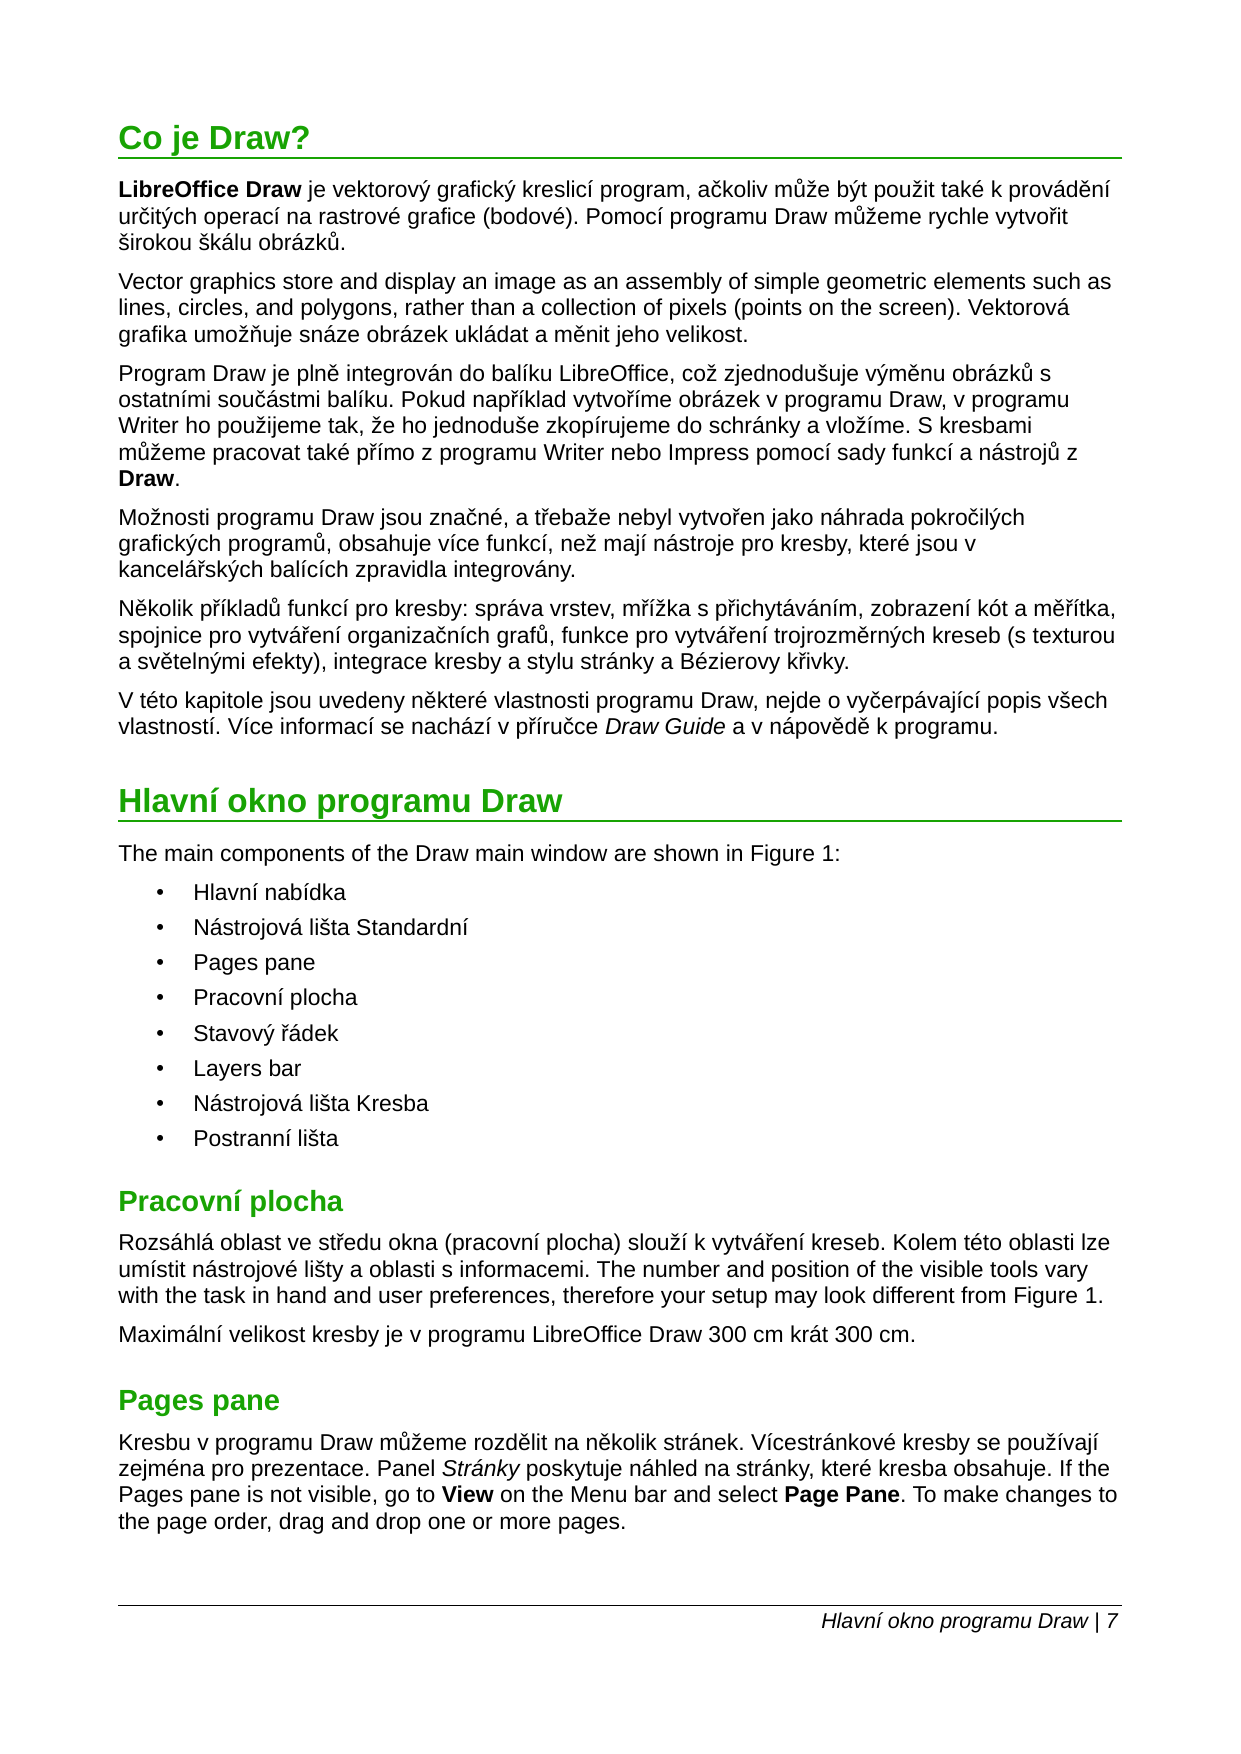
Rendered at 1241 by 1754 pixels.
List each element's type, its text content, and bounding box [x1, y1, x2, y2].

text The main components of the Draw main window are shown in Figure 1: [118, 840, 1122, 866]
text Vector graphics store and display an image as an assembly of simple geometric elements such as lines, circles, and polygons, rather than a collection of pixels (points on the screen). Vektorová grafika umožňuje snáze obrázek ukládat a měnit jeho velikost. [118, 268, 1122, 347]
text Rozsáhlá oblast ve středu okna (pracovní plocha) slouží k vytváření kreseb. Kolem této oblasti lze umístit nástrojové lišty a oblasti s informacemi. The number and position of the visible tools vary with the task in hand and user preferences, therefore your setup may look different from Figure 1. [118, 1229, 1122, 1308]
text LibreOffice Draw je vektorový grafický kreslicí program, ačkoliv může být použit také k provádění určitých operací na rastrové grafice (bodové). Pomocí programu Draw můžeme rychle vytvořit širokou škálu obrázků. [118, 176, 1122, 255]
text Kresbu v programu Draw můžeme rozdělit na několik stránek. Vícestránkové kresby se používají zejména pro prezentace. Panel Stránky poskytuje náhled na stránky, které kresba obsahuje. If the Pages pane is not visible, go to View on the Menu bar and select Page Pane. To make changes to the page order, drag and drop one or more pages. [118, 1429, 1122, 1534]
text Maximální velikost kresby je v programu LibreOffice Draw 300 cm krát 300 cm. [118, 1321, 1122, 1347]
text V této kapitole jsou uvedeny některé vlastnosti programu Draw, nejde o vyčerpávající popis všech vlastností. Více informací se nachází v příručce Draw Guide a v nápovědě k programu. [118, 687, 1122, 739]
list Nástrojová lišta Standardní [156, 914, 1122, 940]
text Možnosti programu Draw jsou značné, a třebaže nebyl vytvořen jako náhrada pokročilých grafických programů, obsahuje více funkcí, než mají nástroje pro kresby, které jsou v kancelářských balících zpravidla integrovány. [118, 504, 1122, 583]
text Program Draw je plně integrován do balíku LibreOffice, což zjednodušuje výměnu obrázků s ostatními součástmi balíku. Pokud například vytvoříme obrázek v programu Draw, v programu Writer ho použijeme tak, že ho jednoduše zkopírujeme do schránky a vložíme. S kresbami můžeme pracovat také přímo z programu Writer nebo Impress pomocí sady funkcí a nástrojů z Draw. [118, 359, 1122, 491]
list Hlavní nabídka [156, 879, 1122, 905]
subtitle Hlavní okno programu Draw [118, 782, 1122, 820]
subtitle Pracovní plocha [118, 1184, 1122, 1217]
list Postranní lišta [156, 1125, 1122, 1151]
list Pracovní plocha [156, 984, 1122, 1011]
list Nástrojová lišta Kresba [156, 1090, 1122, 1116]
list Stavový řádek [156, 1019, 1122, 1046]
list Pages pane [156, 949, 1122, 975]
text Několik příkladů funkcí pro kresby: správa vrstev, mřížka s přichytáváním, zobrazení kót a měřítka, spojnice pro vytváření organizačních grafů, funkce pro vytváření trojrozměrných kreseb (s texturou a světelnými efekty), integrace kresby a stylu stránky a Bézierovy křivky. [118, 595, 1122, 674]
subtitle Pages pane [118, 1383, 1122, 1417]
subtitle Co je Draw? [118, 118, 1122, 157]
list Layers bar [156, 1055, 1122, 1081]
